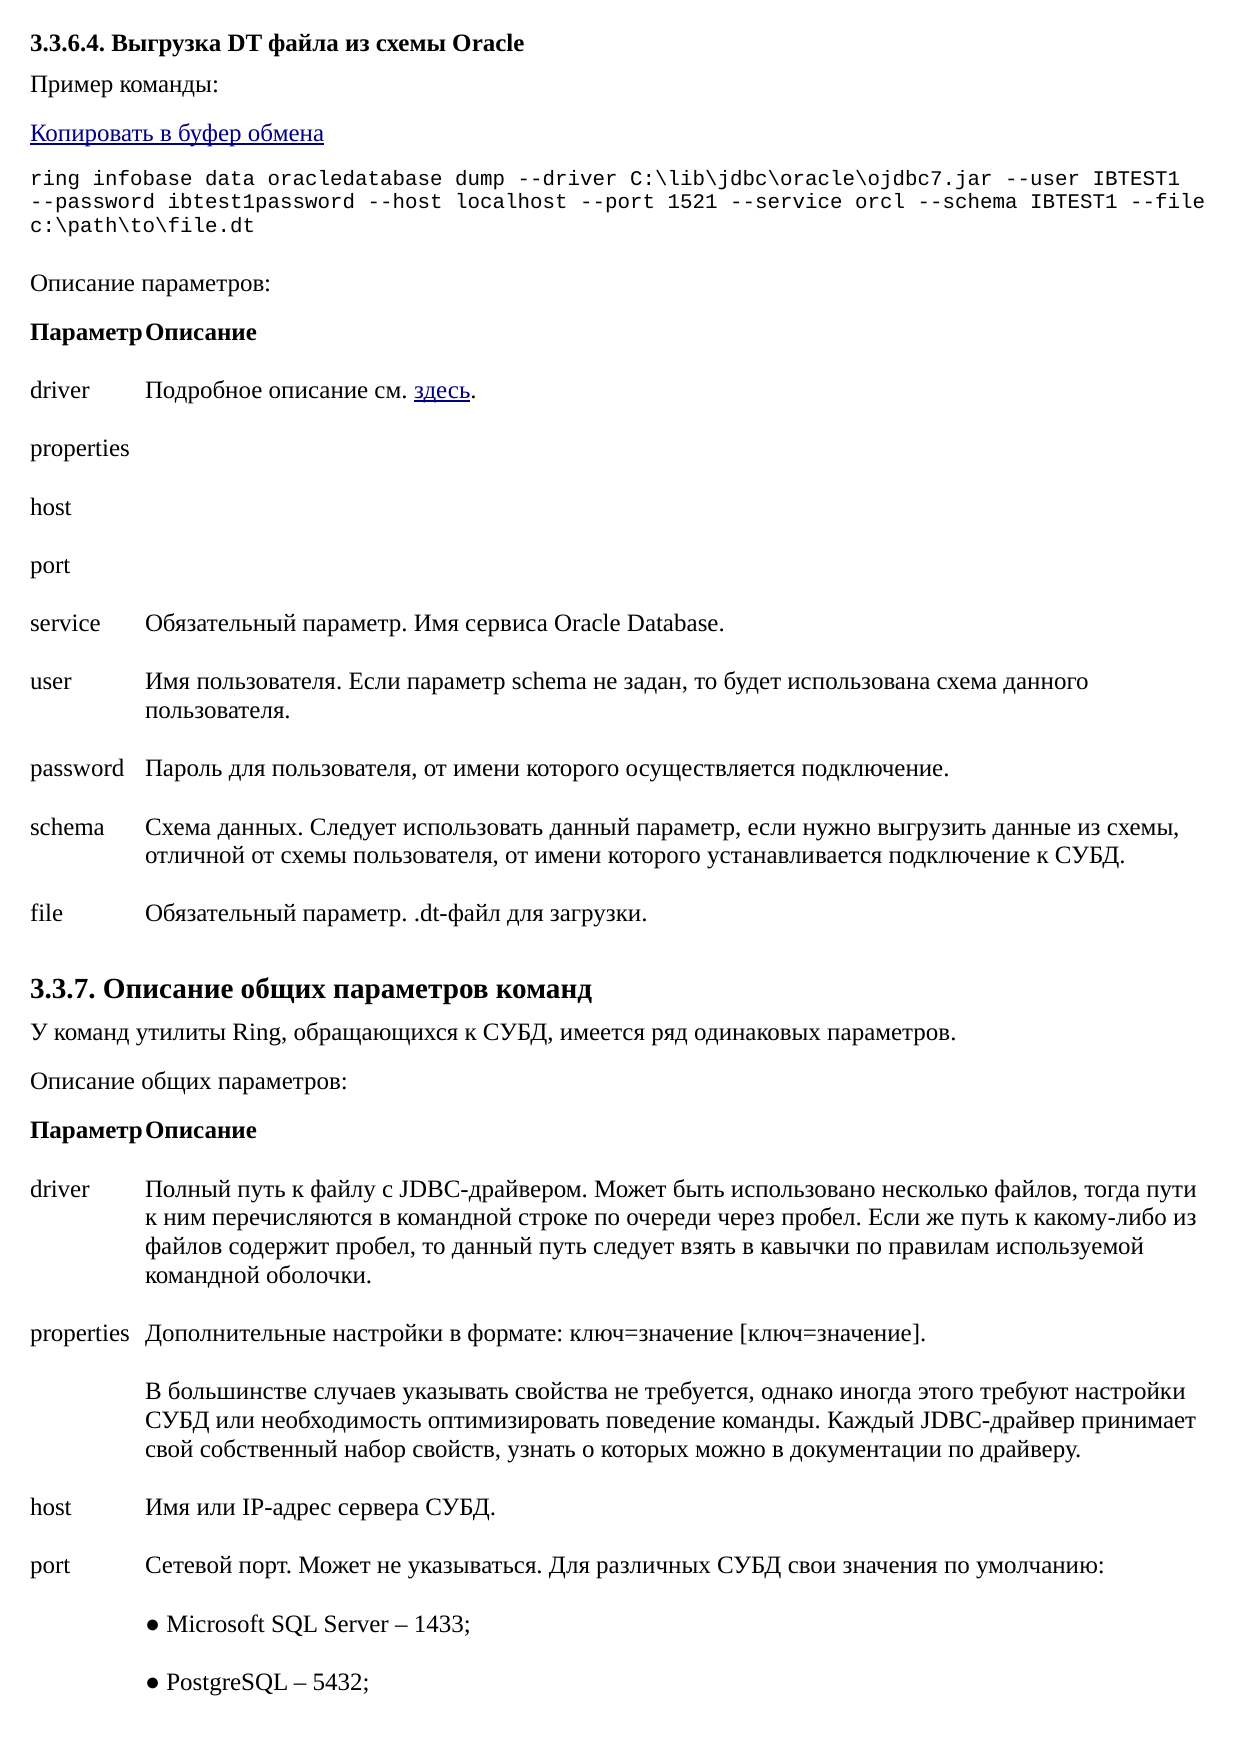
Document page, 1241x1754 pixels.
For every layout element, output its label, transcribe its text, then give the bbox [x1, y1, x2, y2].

table_cell password [30, 753, 145, 812]
table_cell Сетевой порт. Может не указываться. Для различных СУБД свои значения по умолчанию: ● Microsoft SQL Server – 1433; ● PostgreSQL – 5432; [145, 1550, 1211, 1725]
table_cell driver [30, 1174, 145, 1318]
table_header Параметр [30, 1116, 145, 1174]
table_cell file [30, 899, 145, 957]
table_cell Имя пользователя. Если параметр schema не задан, то будет использована схема данного пользователя. [145, 666, 1211, 753]
text ring infobase data oracledatabase dump --driver C:\lib\jdbc\oracle\ojdbc7.jar --user IBTEST1 --password ibtest1password --host localhost --port 1521 --service orcl --schema IBTEST1 --file c:\path\to\file.dt [30, 167, 1211, 238]
subtitle 3.3.7. Описание общих параметров команд [30, 971, 1211, 1005]
text Описание общих параметров: [30, 1066, 1211, 1095]
table_header Параметр [30, 317, 145, 375]
table_cell schema [30, 812, 145, 898]
subtitle 3.3.6.4. Выгрузка DT файла из схемы Oracle [30, 28, 1211, 57]
text Описание параметров: [30, 268, 1211, 297]
table_cell port [30, 1550, 145, 1725]
table_cell Пароль для пользователя, от имени которого осуществляется подключение. [145, 753, 1211, 812]
table_cell user [30, 666, 145, 753]
table_cell Обязательный параметр. Имя сервиса Oracle Database. [145, 608, 1211, 666]
table_cell Обязательный параметр. .dt-файл для загрузки. [145, 899, 1211, 957]
table_header Описание [145, 317, 1211, 375]
table_cell Полный путь к файлу с JDBC-драйвером. Может быть использовано несколько файлов, тогда пути к ним перечисляются в командной строке по очереди через пробел. Если же путь к какому-либо из файлов содержит пробел, то данный путь следует взять в кавычки по правилам используемой командной оболочки. [145, 1174, 1211, 1318]
table_cell host [30, 1492, 145, 1550]
text Пример команды: [30, 69, 1211, 98]
text У команд утилиты Ring, обращающихся к СУБД, имеется ряд одинаковых параметров. [30, 1017, 1211, 1046]
table_cell Подробное описание см. здесь. [145, 375, 1211, 608]
table_header Описание [145, 1116, 1211, 1174]
table_cell Дополнительные настройки в формате: ключ=значение [ключ=значение]. В большинстве случаев указывать свойства не требуется, однако иногда этого требуют настройки СУБД или необходимость оптимизировать поведение команды. Каждый JDBC-драйвер принимает свой собственный набор свойств, узнать о которых можно в документации по драйверу. [145, 1318, 1211, 1492]
table_cell properties [30, 1318, 145, 1492]
table_cell service [30, 608, 145, 666]
table_cell driver properties host port [30, 375, 145, 608]
table_cell Схема данных. Следует использовать данный параметр, если нужно выгрузить данные из схемы, отличной от схемы пользователя, от имени которого устанавливается подключение к СУБД. [145, 812, 1211, 898]
text Копировать в буфер обмена [30, 118, 1211, 147]
table_cell Имя или IP-адрес сервера СУБД. [145, 1492, 1211, 1550]
